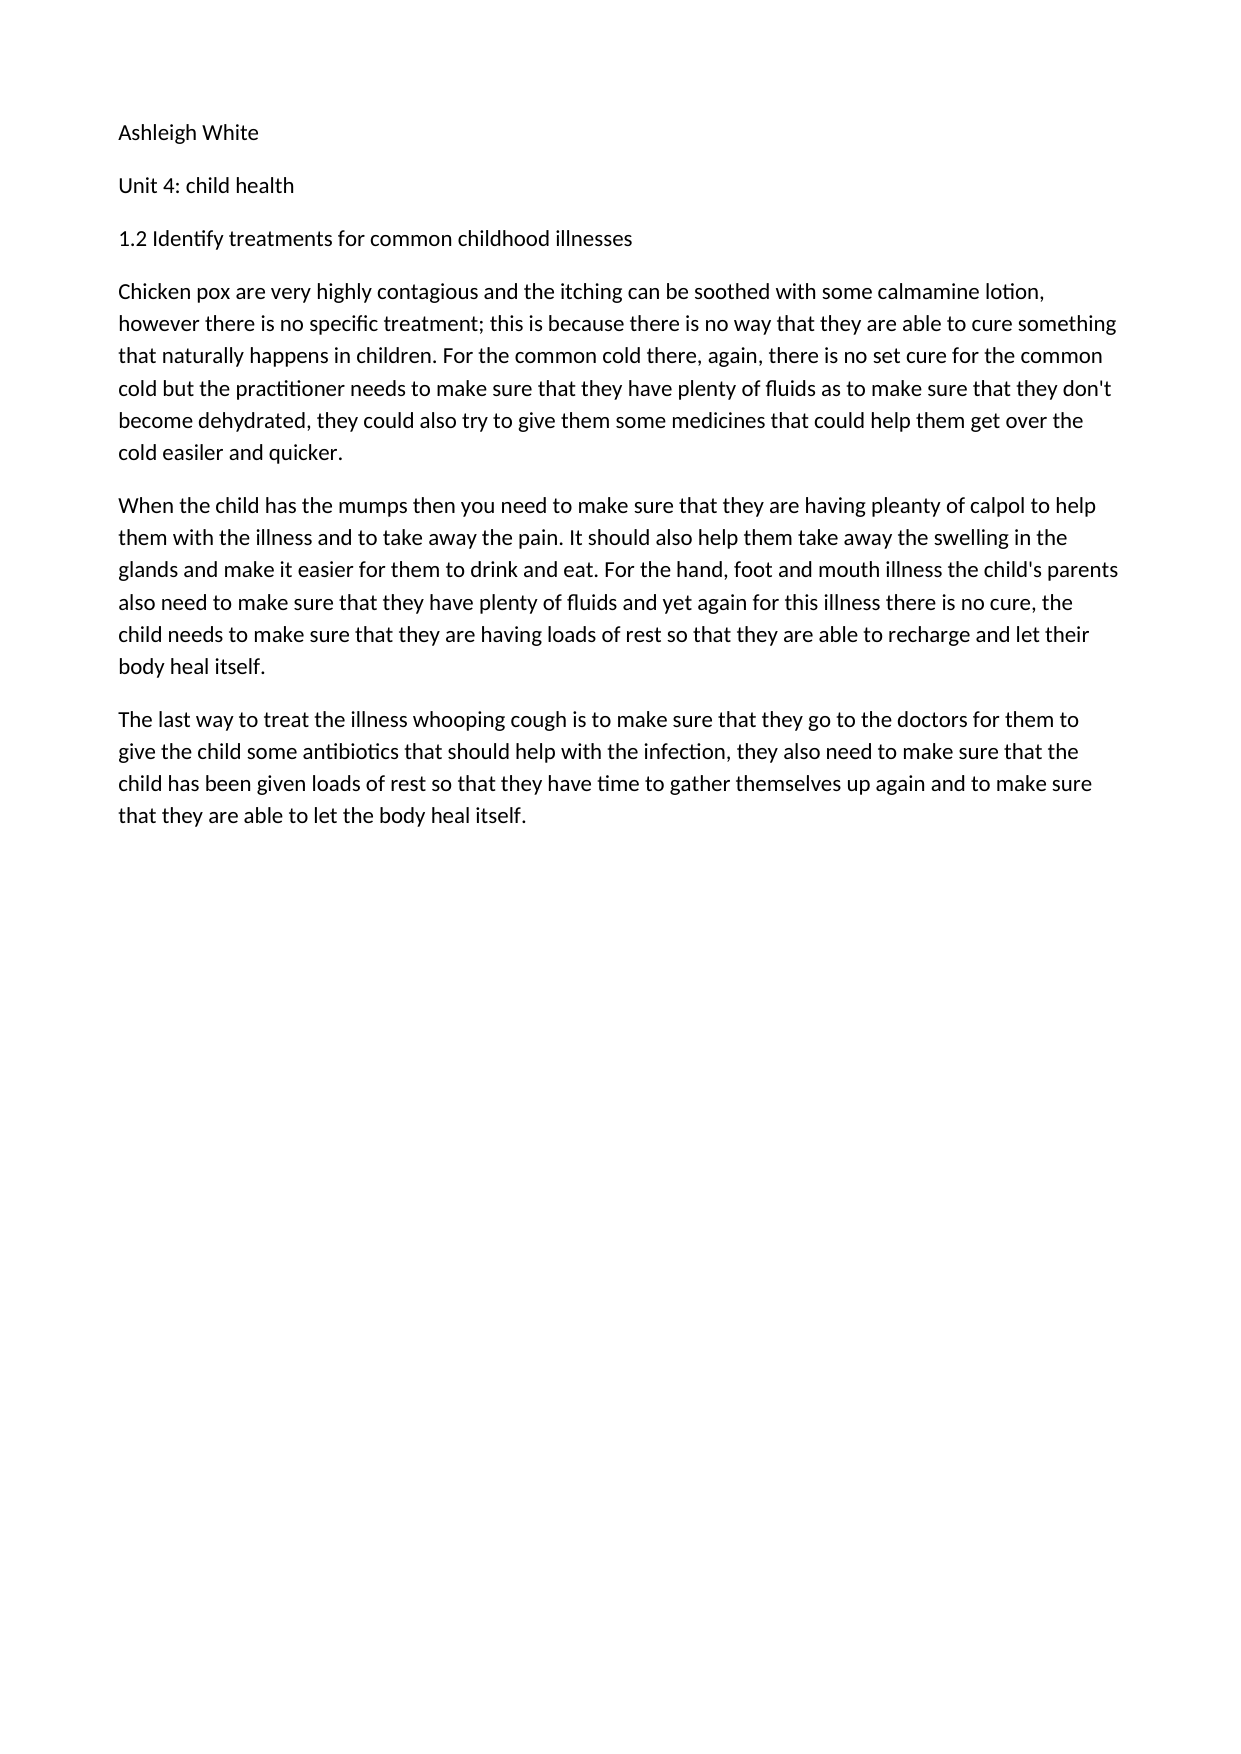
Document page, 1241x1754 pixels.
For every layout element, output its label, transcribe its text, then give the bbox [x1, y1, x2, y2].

text Chicken pox are very highly contagious and the itching can be soothed with some calmamine lotion, however there is no specific treatment; this is because there is no way that they are able to cure something that naturally happens in children. For the common cold there, again, there is no set cure for the common cold but the practitioner needs to make sure that they have plenty of fluids as to make sure that they don't become dehydrated, they could also try to give them some medicines that could help them get over the cold easiler and quicker. [118, 277, 1122, 466]
text The last way to treat the illness whooping cough is to make sure that they go to the doctors for them to give the child some antibiotics that should help with the infection, they also need to make sure that the child has been given loads of rest so that they have time to gather themselves up again and to make sure that they are able to let the body heal itself. [118, 705, 1122, 830]
text 1.2 Identify treatments for common childhood illnesses [118, 224, 1122, 252]
text Unit 4: child health [118, 171, 1122, 199]
text Ashleigh White [118, 118, 1122, 146]
text When the child has the mumps then you need to make sure that they are having pleanty of calpol to help them with the illness and to take away the pain. It should also help them take away the swelling in the glands and make it easier for them to drink and eat. For the hand, foot and mouth illness the child's parents also need to make sure that they have plenty of fluids and yet again for this illness there is no cure, the child needs to make sure that they are having loads of rest so that they are able to recharge and let their body heal itself. [118, 491, 1122, 680]
